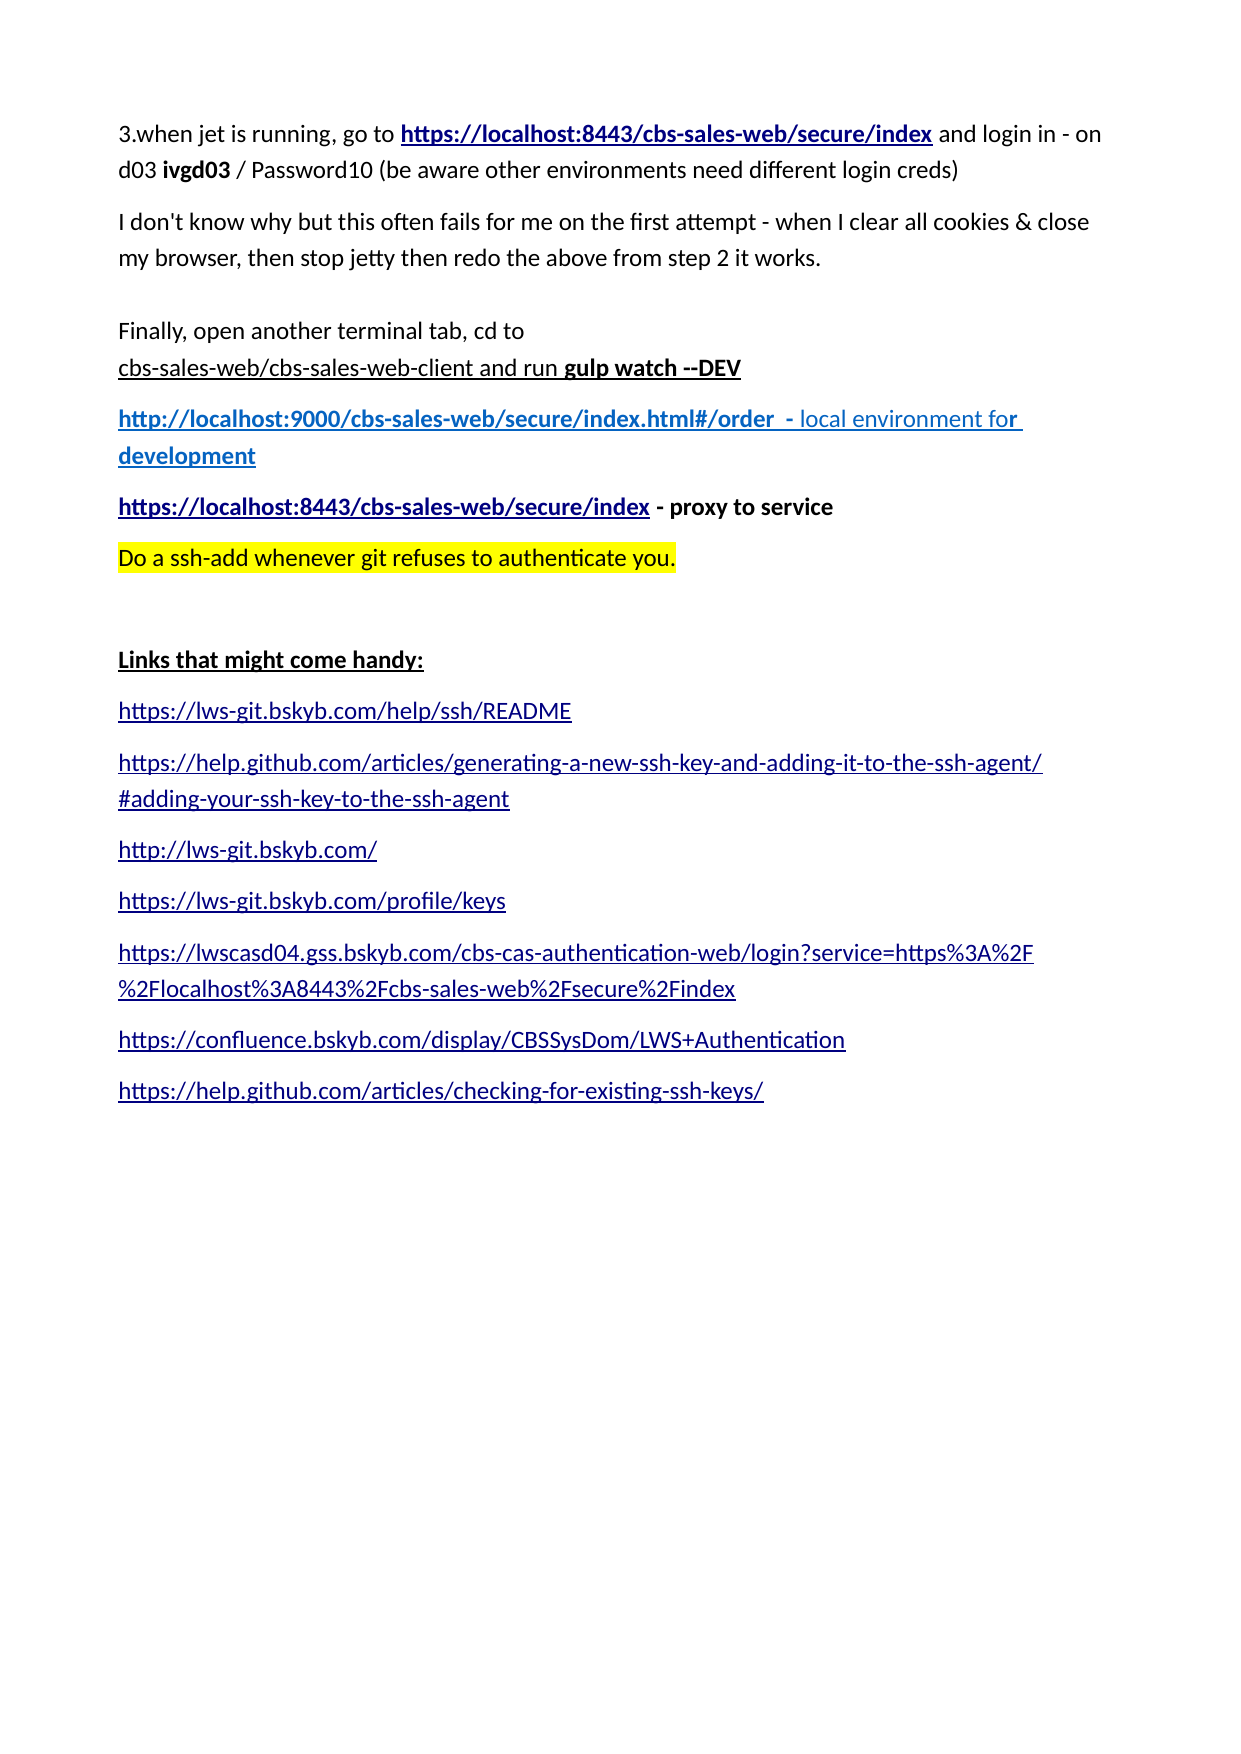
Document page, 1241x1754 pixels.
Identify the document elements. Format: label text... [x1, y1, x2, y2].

text 3.when jet is running, go to https://localhost:8443/cbs-sales-web/secure/index and login in - on d03 ivgd03 / Password10 (be aware other environments need different login creds) [118, 118, 1122, 185]
text https://lws-git.bskyb.com/help/ssh/README [118, 696, 1122, 726]
text I don't know why but this often fails for me on the first attempt - when I clear all cookies & close my browser, then stop jetty then redo the above from step 2 it works. Finally, open another terminal tab, cd to cbs-sales-web/cbs-sales-web-client and run gulp watch --DEV [118, 206, 1122, 383]
text http://lws-git.bskyb.com/ [118, 834, 1122, 865]
text https://help.github.com/articles/generating-a-new-ssh-key-and-adding-it-to-the-ssh-agent/#adding-your-ssh-key-to-the-ssh-agent [118, 747, 1122, 814]
text https://help.github.com/articles/checking-for-existing-ssh-keys/ [118, 1076, 1122, 1106]
text https://confluence.bskyb.com/display/CBSSysDom/LWS+Authentication [118, 1024, 1122, 1055]
text https://lws-git.bskyb.com/profile/keys [118, 886, 1122, 916]
text https://localhost:8443/cbs-sales-web/secure/index - proxy to service [118, 491, 1122, 521]
text https://lwscasd04.gss.bskyb.com/cbs-cas-authentication-web/login?service=https%3A%2F%2Flocalhost%3A8443%2Fcbs-sales-web%2Fsecure%2Findex [118, 937, 1122, 1004]
text Links that might come handy: [118, 644, 1122, 675]
text Do a ssh-add whenever git refuses to authenticate you. [118, 542, 1122, 573]
text http://localhost:9000/cbs-sales-web/secure/index.html#/order - local environment for development [118, 403, 1122, 470]
